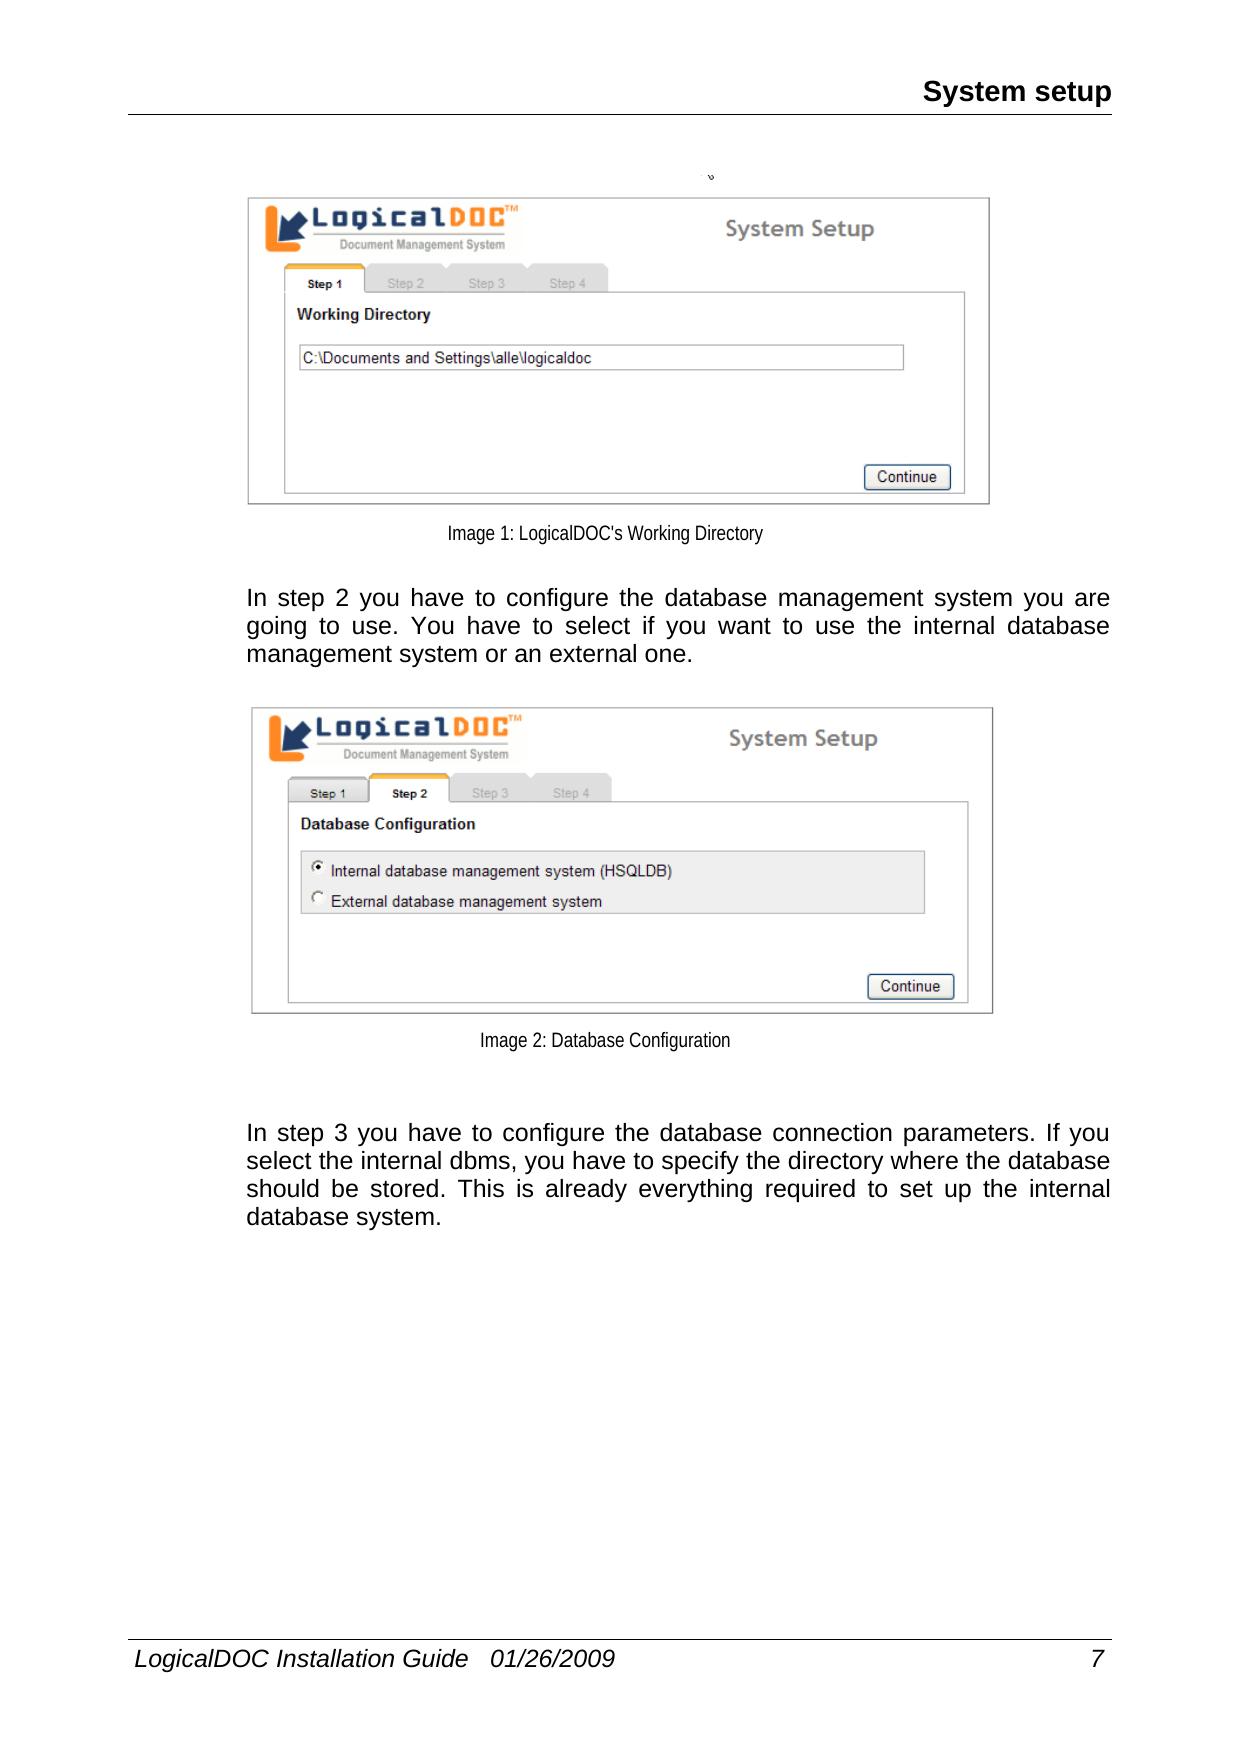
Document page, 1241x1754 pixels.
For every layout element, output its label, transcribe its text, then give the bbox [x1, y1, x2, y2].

picture [235, 692, 1005, 1028]
text In step 2 you have to configure the database management system you are going to use. You have to select if you want to use the internal database management system or an external one. [246, 584, 1112, 668]
text Image 2: Database Configuration [414, 1028, 797, 1052]
picture [229, 175, 1011, 521]
text Image 1: LogicalDOC's Working Directory [414, 521, 797, 544]
text In step 3 you have to configure the database connection parameters. If you select the internal dbms, you have to specify the directory where the database should be stored. This is already everything required to set up the internal database system. [246, 1119, 1112, 1231]
